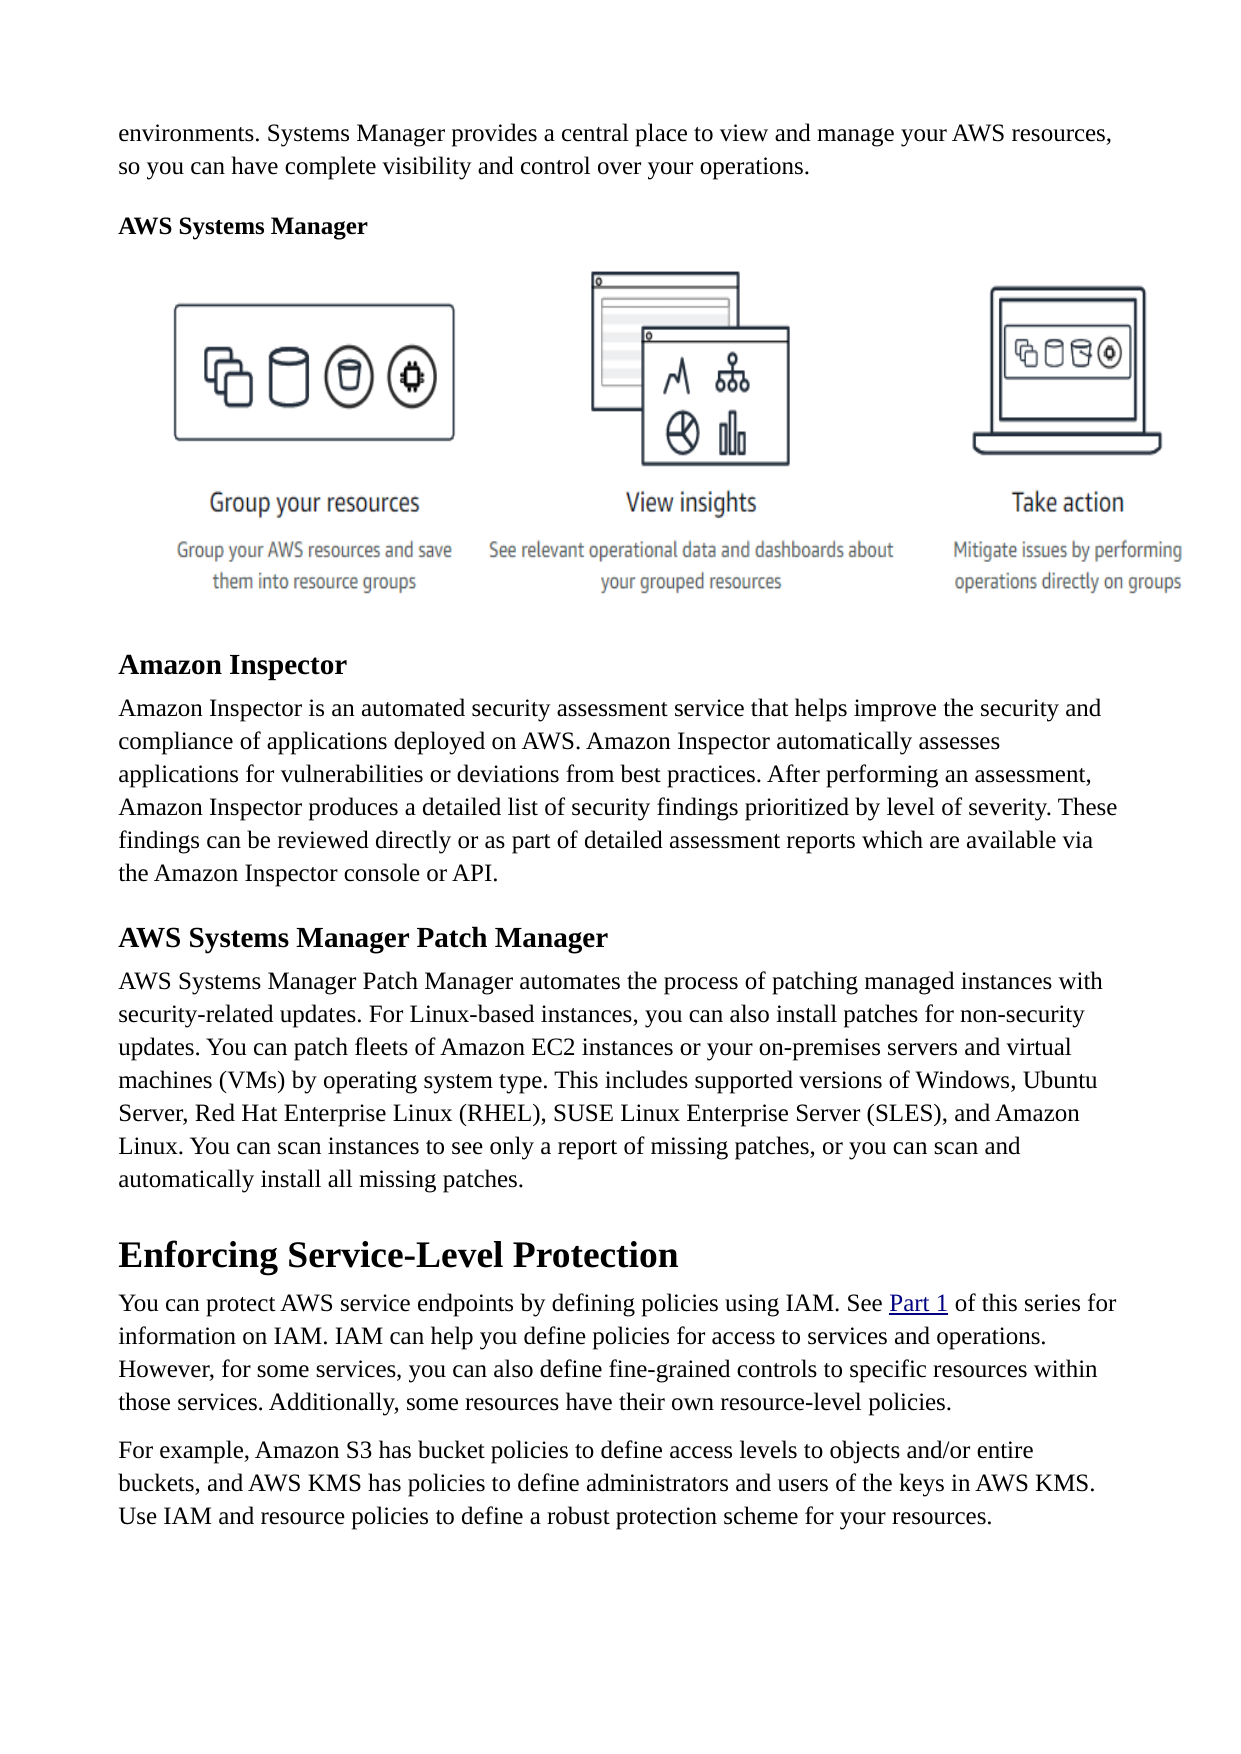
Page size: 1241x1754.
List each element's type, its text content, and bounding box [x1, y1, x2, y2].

subtitle Enforcing Service-Level Protection [118, 1233, 1122, 1276]
text You can protect AWS service endpoints by defining policies using IAM. See Part 1 of this series for information on IAM. IAM can help you define policies for access to services and operations. However, for some services, you can also define fine-grained controls to specific resources within those services. Additionally, some resources have their own resource-level policies. [118, 1288, 1122, 1416]
text AWS Systems Manager Patch Manager automates the process of patching managed instances with security-related updates. For Linux-based instances, you can also install patches for non-security updates. You can patch fleets of Amazon EC2 instances or your on-premises servers and virtual machines (VMs) by operating system type. This includes supported versions of Windows, Ubuntu Server, Red Hat Enterprise Linux (RHEL), SUSE Linux Enterprise Server (SLES), and Amazon Linux. You can scan instances to see only a report of missing patches, or you can scan and automatically install all missing patches. [118, 966, 1122, 1193]
text environments. Systems Manager provides a central place to view and manage your AWS resources, so you can have complete visibility and control over your operations. [118, 118, 1122, 180]
text Amazon Inspector is an automated security assessment service that helps improve the security and compliance of applications deployed on AWS. Amazon Inspector automatically assesses applications for vulnerabilities or deviations from best practices. After performing an assessment, Amazon Inspector produces a detailed list of security findings prioritized by level of severity. These findings can be reviewed directly or as part of detailed assessment reports which are available via the Amazon Inspector console or API. [118, 693, 1122, 887]
subtitle AWS Systems Manager [118, 211, 1122, 240]
subtitle Amazon Inspector [118, 647, 1122, 680]
subtitle AWS Systems Manager Patch Manager [118, 920, 1122, 954]
picture [118, 240, 1228, 620]
text For example, Amazon S3 has bucket policies to define access levels to objects and/or entire buckets, and AWS KMS has policies to define administrators and users of the keys in AWS KMS. Use IAM and resource policies to define a robust protection scheme for your resources. [118, 1435, 1122, 1530]
